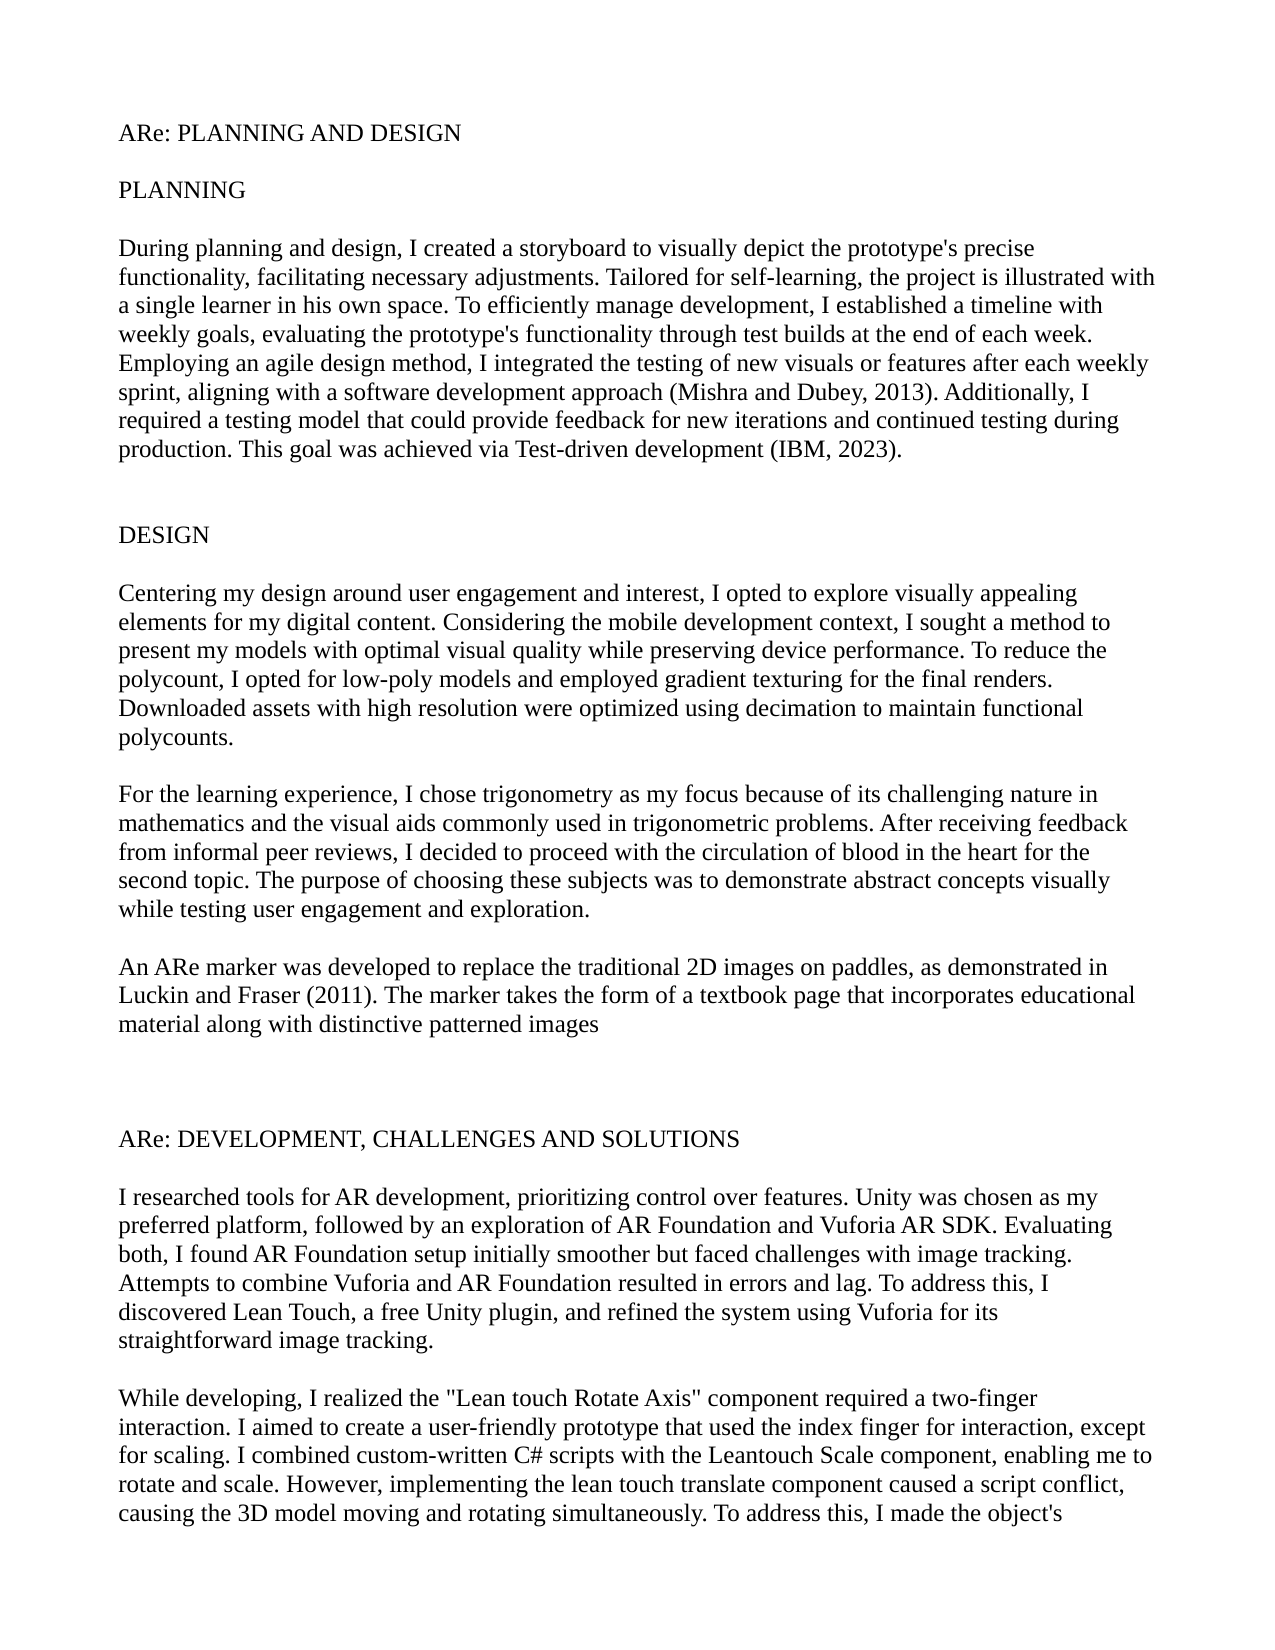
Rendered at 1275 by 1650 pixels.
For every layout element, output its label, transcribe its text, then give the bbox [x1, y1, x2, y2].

text Centering my design around user engagement and interest, I opted to explore visually appealing elements for my digital content. Considering the mobile development context, I sought a method to present my models with optimal visual quality while preserving device performance. To reduce the polycount, I opted for low-poly models and employed gradient texturing for the final renders. Downloaded assets with high resolution were optimized using decimation to maintain functional polycounts. [118, 578, 1157, 751]
text For the learning experience, I chose trigonometry as my focus because of its challenging nature in mathematics and the visual aids commonly used in trigonometric problems. After receiving feedback from informal peer reviews, I decided to proceed with the circulation of blood in the heart for the second topic. The purpose of choosing these subjects was to demonstrate abstract concepts visually while testing user engagement and exploration. [118, 779, 1157, 923]
text DESIGN [118, 521, 1157, 549]
text ARe: DEVELOPMENT, CHALLENGES AND SOLUTIONS [118, 1124, 1157, 1153]
text An ARe marker was developed to replace the traditional 2D images on paddles, as demonstrated in Luckin and Fraser (2011). The marker takes the form of a textbook page that incorporates educational material along with distinctive patterned images [118, 952, 1157, 1038]
text I researched tools for AR development, prioritizing control over features. Unity was chosen as my preferred platform, followed by an exploration of AR Foundation and Vuforia AR SDK. Evaluating both, I found AR Foundation setup initially smoother but faced challenges with image tracking. Attempts to combine Vuforia and AR Foundation resulted in errors and lag. To address this, I discovered Lean Touch, a free Unity plugin, and refined the system using Vuforia for its straightforward image tracking. [118, 1182, 1157, 1354]
text While developing, I realized the "Lean touch Rotate Axis" component required a two-finger interaction. I aimed to create a user-friendly prototype that used the index finger for interaction, except for scaling. I combined custom-written C# scripts with the Leantouch Scale component, enabling me to rotate and scale. However, implementing the lean touch translate component caused a script conflict, causing the 3D model moving and rotating simultaneously. To address this, I made the object's [118, 1383, 1157, 1527]
text During planning and design, I created a storyboard to visually depict the prototype's precise functionality, facilitating necessary adjustments. Tailored for self-learning, the project is illustrated with a single learner in his own space. To efficiently manage development, I established a timeline with weekly goals, evaluating the prototype's functionality through test builds at the end of each week. Employing an agile design method, I integrated the testing of new visuals or features after each weekly sprint, aligning with a software development approach (Mishra and Dubey, 2013). Additionally, I required a testing model that could provide feedback for new iterations and continued testing during production. This goal was achieved via Test-driven development (IBM, 2023). [118, 233, 1157, 463]
text PLANNING [118, 176, 1157, 204]
text ARe: PLANNING AND DESIGN [118, 118, 1157, 147]
